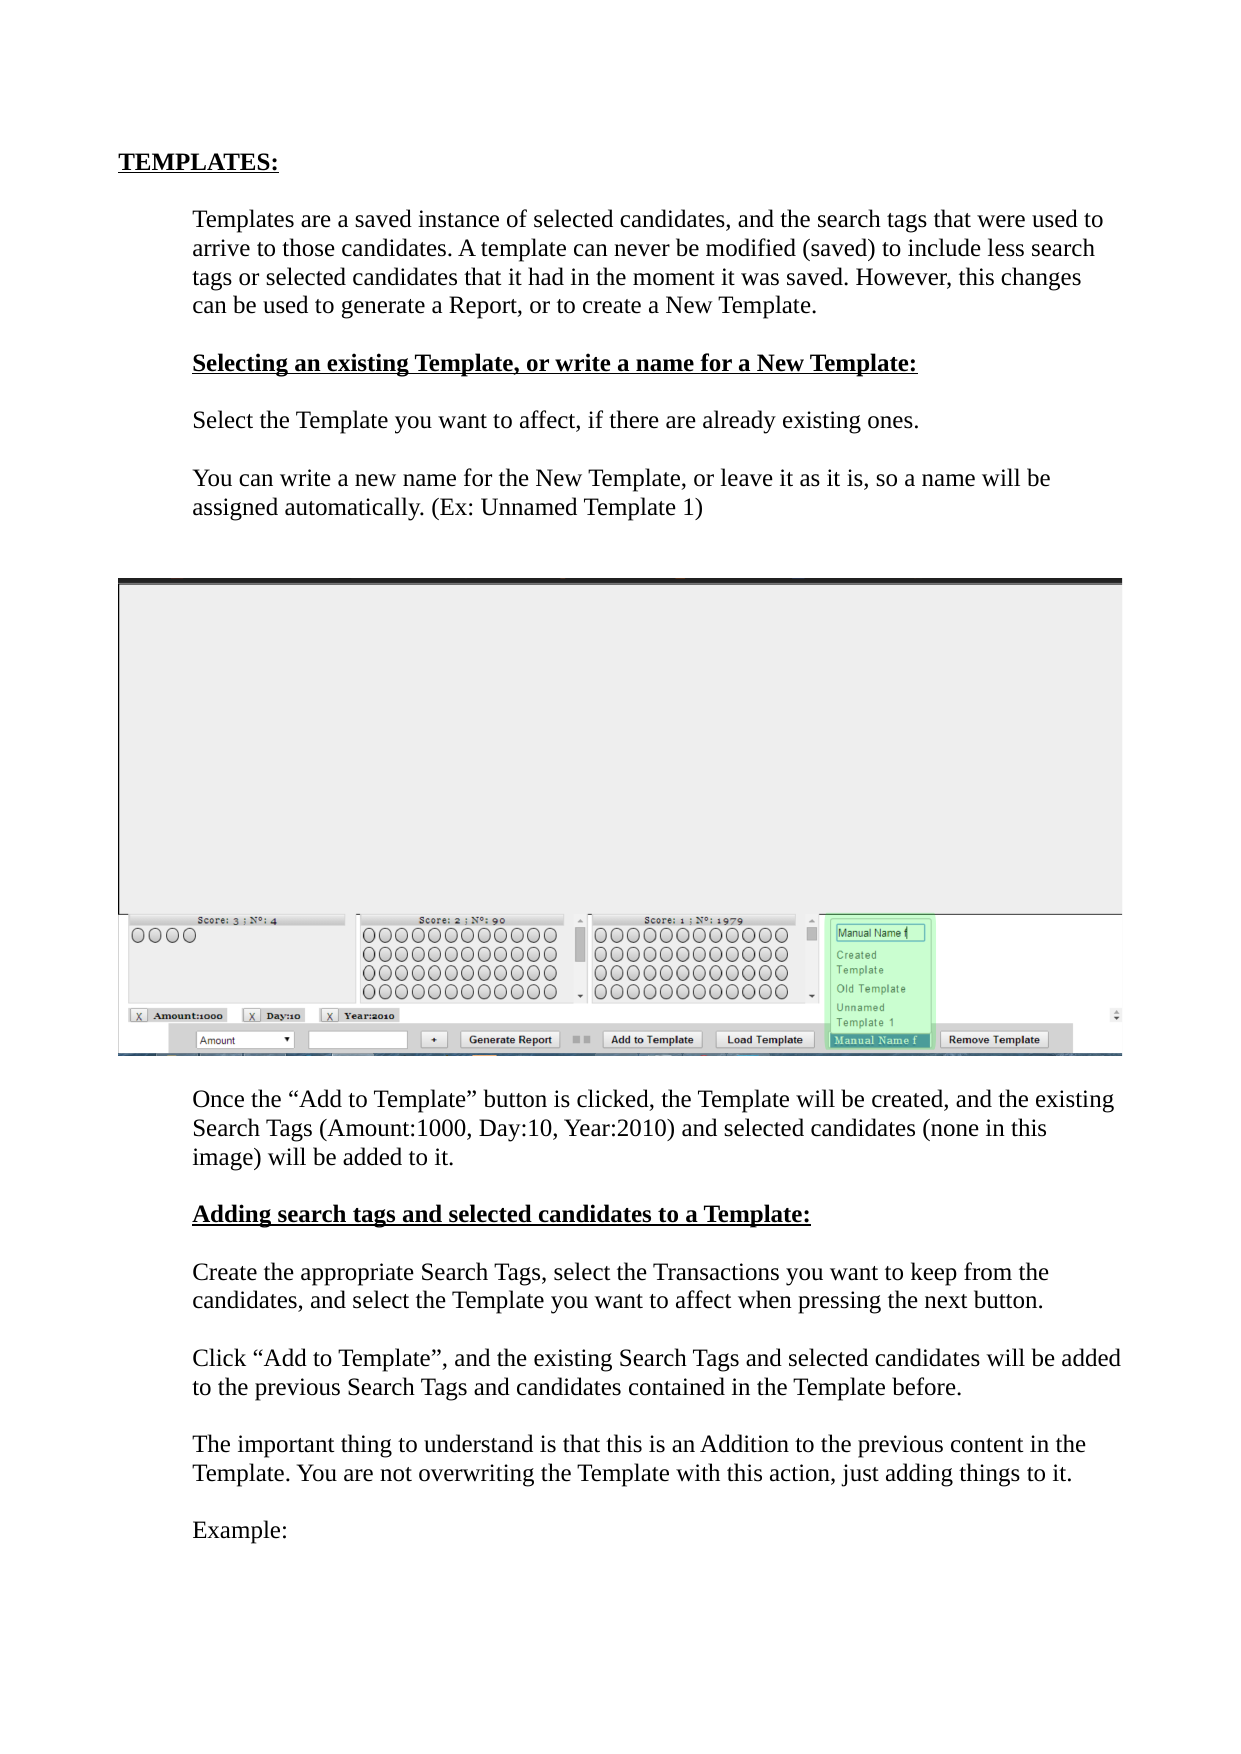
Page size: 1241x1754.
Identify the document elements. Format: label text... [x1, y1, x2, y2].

text Templates are a saved instance of selected candidates, and the search tags that were used to arrive to those candidates. A template can never be modified (saved) to include less search tags or selected candidates that it had in the moment it was saved. However, this changes can be used to generate a Report, or to create a New Template. [118, 204, 1122, 319]
text Once the “Add to Template” button is clicked, the Template will be created, and the existing Search Tags (Amount:1000, Day:10, Year:2010) and selected candidates (none in this image) will be added to it. [118, 1084, 1122, 1170]
text Create the appropriate Search Tags, select the Transactions you want to keep from the candidates, and select the Template you want to affect when pressing the next button. [118, 1257, 1122, 1314]
picture [118, 578, 1123, 1056]
text Selecting an existing Template, or write a name for a New Template: [118, 348, 1122, 377]
text Click “Add to Template”, and the existing Search Tags and selected candidates will be added to the previous Search Tags and candidates contained in the Template before. [118, 1343, 1122, 1400]
text Example: [118, 1515, 1122, 1544]
text Select the Template you want to affect, if there are already existing ones. [118, 406, 1122, 434]
text assigned automatically. (Ex: Unnamed Template 1) [118, 492, 1122, 521]
text TEMPLATES: [118, 147, 1122, 176]
text Adding search tags and selected candidates to a Template: [118, 1199, 1122, 1228]
text The important thing to understand is that this is an Addition to the previous content in the Template. You are not overwriting the Template with this action, just adding things to it. [118, 1429, 1122, 1487]
text You can write a new name for the New Template, or leave it as it is, so a name will be [118, 463, 1122, 492]
